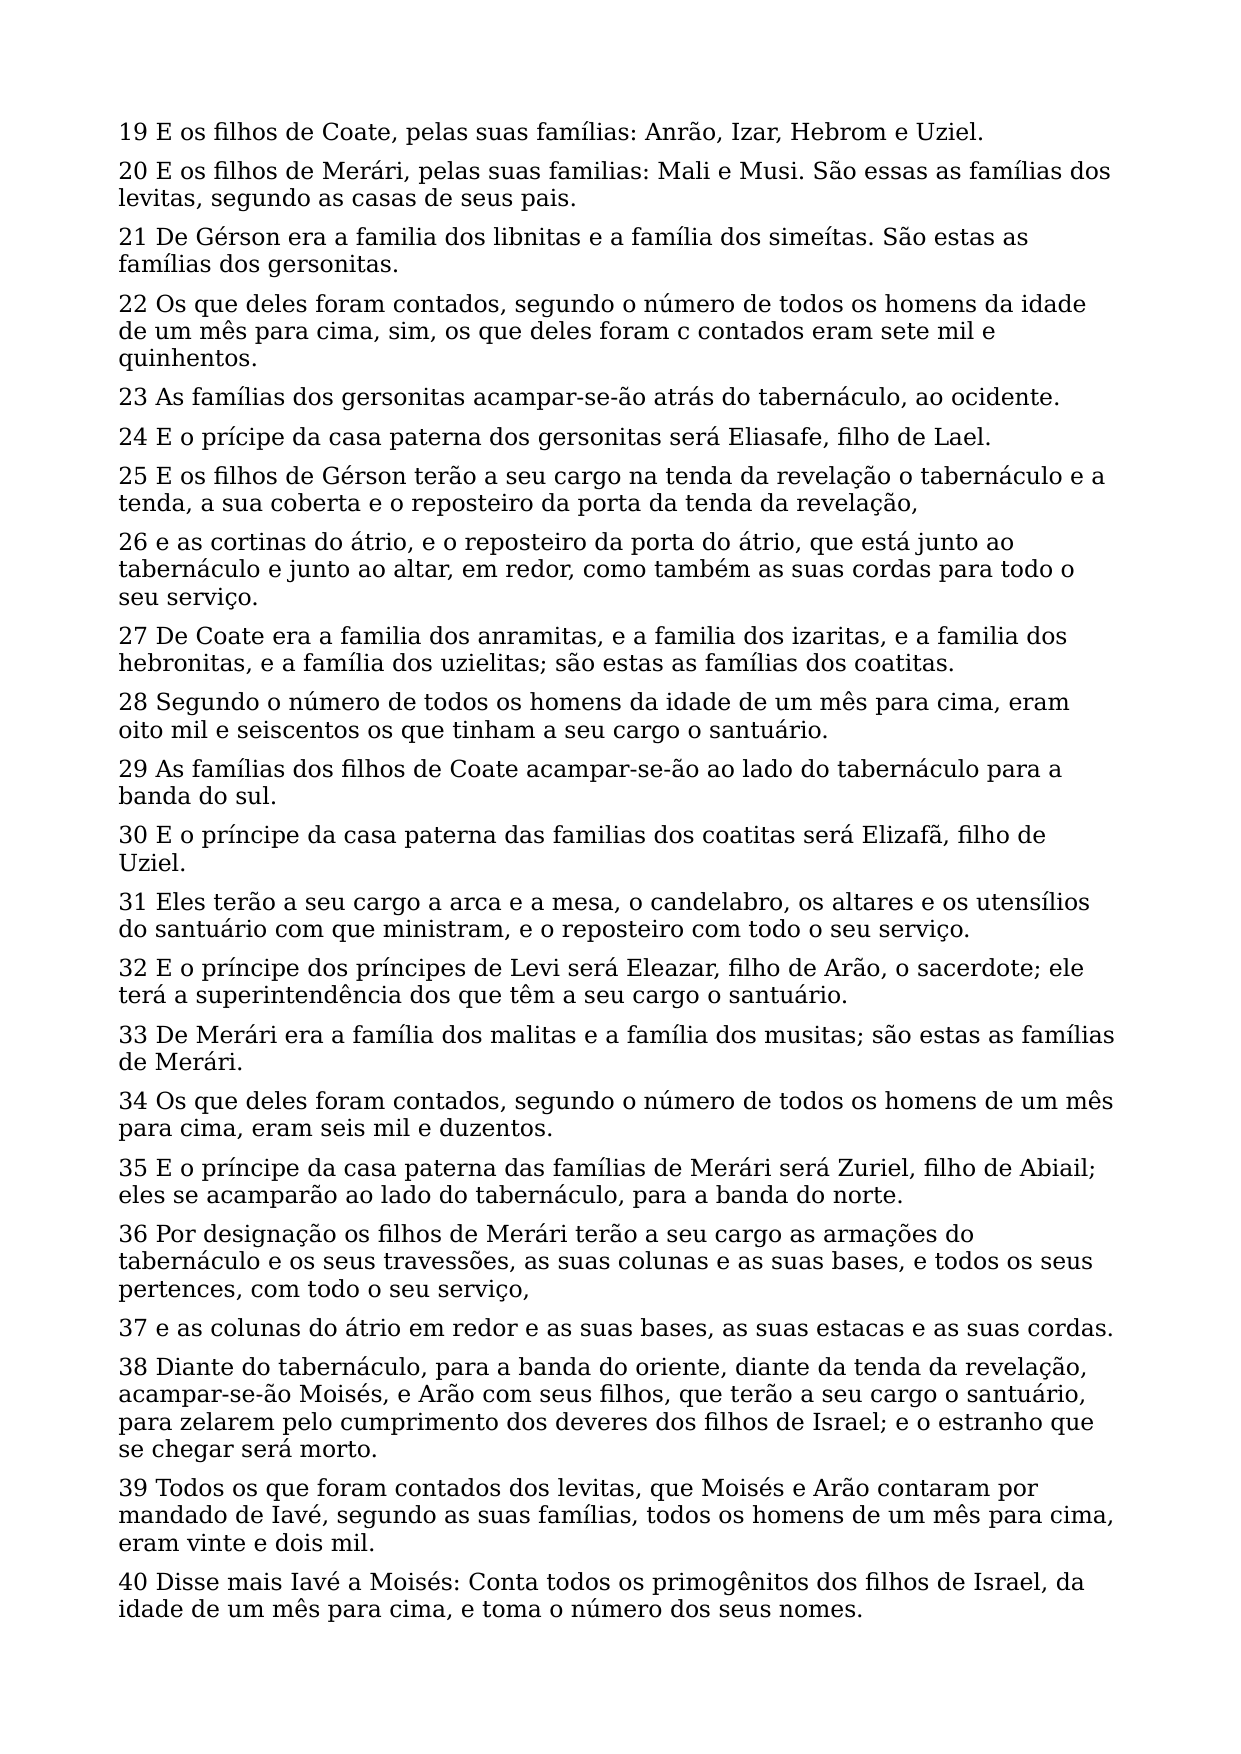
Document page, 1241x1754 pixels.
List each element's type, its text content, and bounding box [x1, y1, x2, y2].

text 38 Diante do tabernáculo, para a banda do oriente, diante da tenda da revelação, acampar-se-ão Moisés, e Arão com seus filhos, que terão a seu cargo o santuário, para zelarem pelo cumprimento dos deveres dos filhos de Israel; e o estranho que se chegar será morto. [118, 1353, 1122, 1463]
text 36 Por designação os filhos de Merári terão a seu cargo as armações do tabernáculo e os seus travessões, as suas colunas e as suas bases, e todos os seus pertences, com todo o seu serviço, [118, 1221, 1122, 1302]
text 26 e as cortinas do átrio, e o reposteiro da porta do átrio, que está junto ao tabernáculo e junto ao altar, em redor, como também as suas cordas para todo o seu serviço. [118, 529, 1122, 611]
text 39 Todos os que foram contados dos levitas, que Moisés e Arão contaram por mandado de Iavé, segundo as suas famílias, todos os homens de um mês para cima, eram vinte e dois mil. [118, 1474, 1122, 1556]
text 25 E os filhos de Gérson terão a seu cargo na tenda da revelação o tabernáculo e a tenda, a sua coberta e o reposteiro da porta da tenda da revelação, [118, 462, 1122, 517]
text 31 Eles terão a seu cargo a arca e a mesa, o candelabro, os altares e os utensílios do santuário com que ministram, e o reposteiro com todo o seu serviço. [118, 888, 1122, 943]
text 30 E o príncipe da casa paterna das familias dos coatitas será Elizafã, filho de Uziel. [118, 822, 1122, 876]
text 24 E o prícipe da casa paterna dos gersonitas será Eliasafe, filho de Lael. [118, 423, 1122, 450]
text 37 e as colunas do átrio em redor e as suas bases, as suas estacas e as suas cordas. [118, 1314, 1122, 1342]
text 29 As famílias dos filhos de Coate acampar-se-ão ao lado do tabernáculo para a banda do sul. [118, 755, 1122, 810]
text 19 E os filhos de Coate, pelas suas famílias: Anrão, Izar, Hebrom e Uziel. [118, 118, 1122, 145]
text 34 Os que deles foram contados, segundo o número de todos os homens de um mês para cima, eram seis mil e duzentos. [118, 1088, 1122, 1142]
text 32 E o príncipe dos príncipes de Levi será Eleazar, filho de Arão, o sacerdote; ele terá a superintendência dos que têm a seu cargo o santuário. [118, 955, 1122, 1009]
text 40 Disse mais Iavé a Moisés: Conta todos os primogênitos dos filhos de Israel, da idade de um mês para cima, e toma o número dos seus nomes. [118, 1568, 1122, 1623]
text 28 Segundo o número de todos os homens da idade de um mês para cima, eram oito mil e seiscentos os que tinham a seu cargo o santuário. [118, 689, 1122, 743]
text 33 De Merári era a família dos malitas e a família dos musitas; são estas as famílias de Merári. [118, 1021, 1122, 1076]
text 21 De Gérson era a familia dos libnitas e a família dos simeítas. São estas as famílias dos gersonitas. [118, 224, 1122, 278]
text 35 E o príncipe da casa paterna das famílias de Merári será Zuriel, filho de Abiail; eles se acamparão ao lado do tabernáculo, para a banda do norte. [118, 1154, 1122, 1209]
text 27 De Coate era a familia dos anramitas, e a familia dos izaritas, e a familia dos hebronitas, e a família dos uzielitas; são estas as famílias dos coatitas. [118, 622, 1122, 677]
text 22 Os que deles foram contados, segundo o número de todos os homens da idade de um mês para cima, sim, os que deles foram c contados eram sete mil e quinhentos. [118, 290, 1122, 372]
text 20 E os filhos de Merári, pelas suas familias: Mali e Musi. São essas as famílias dos levitas, segundo as casas de seus pais. [118, 157, 1122, 212]
text 23 As famílias dos gersonitas acampar-se-ão atrás do tabernáculo, ao ocidente. [118, 384, 1122, 411]
